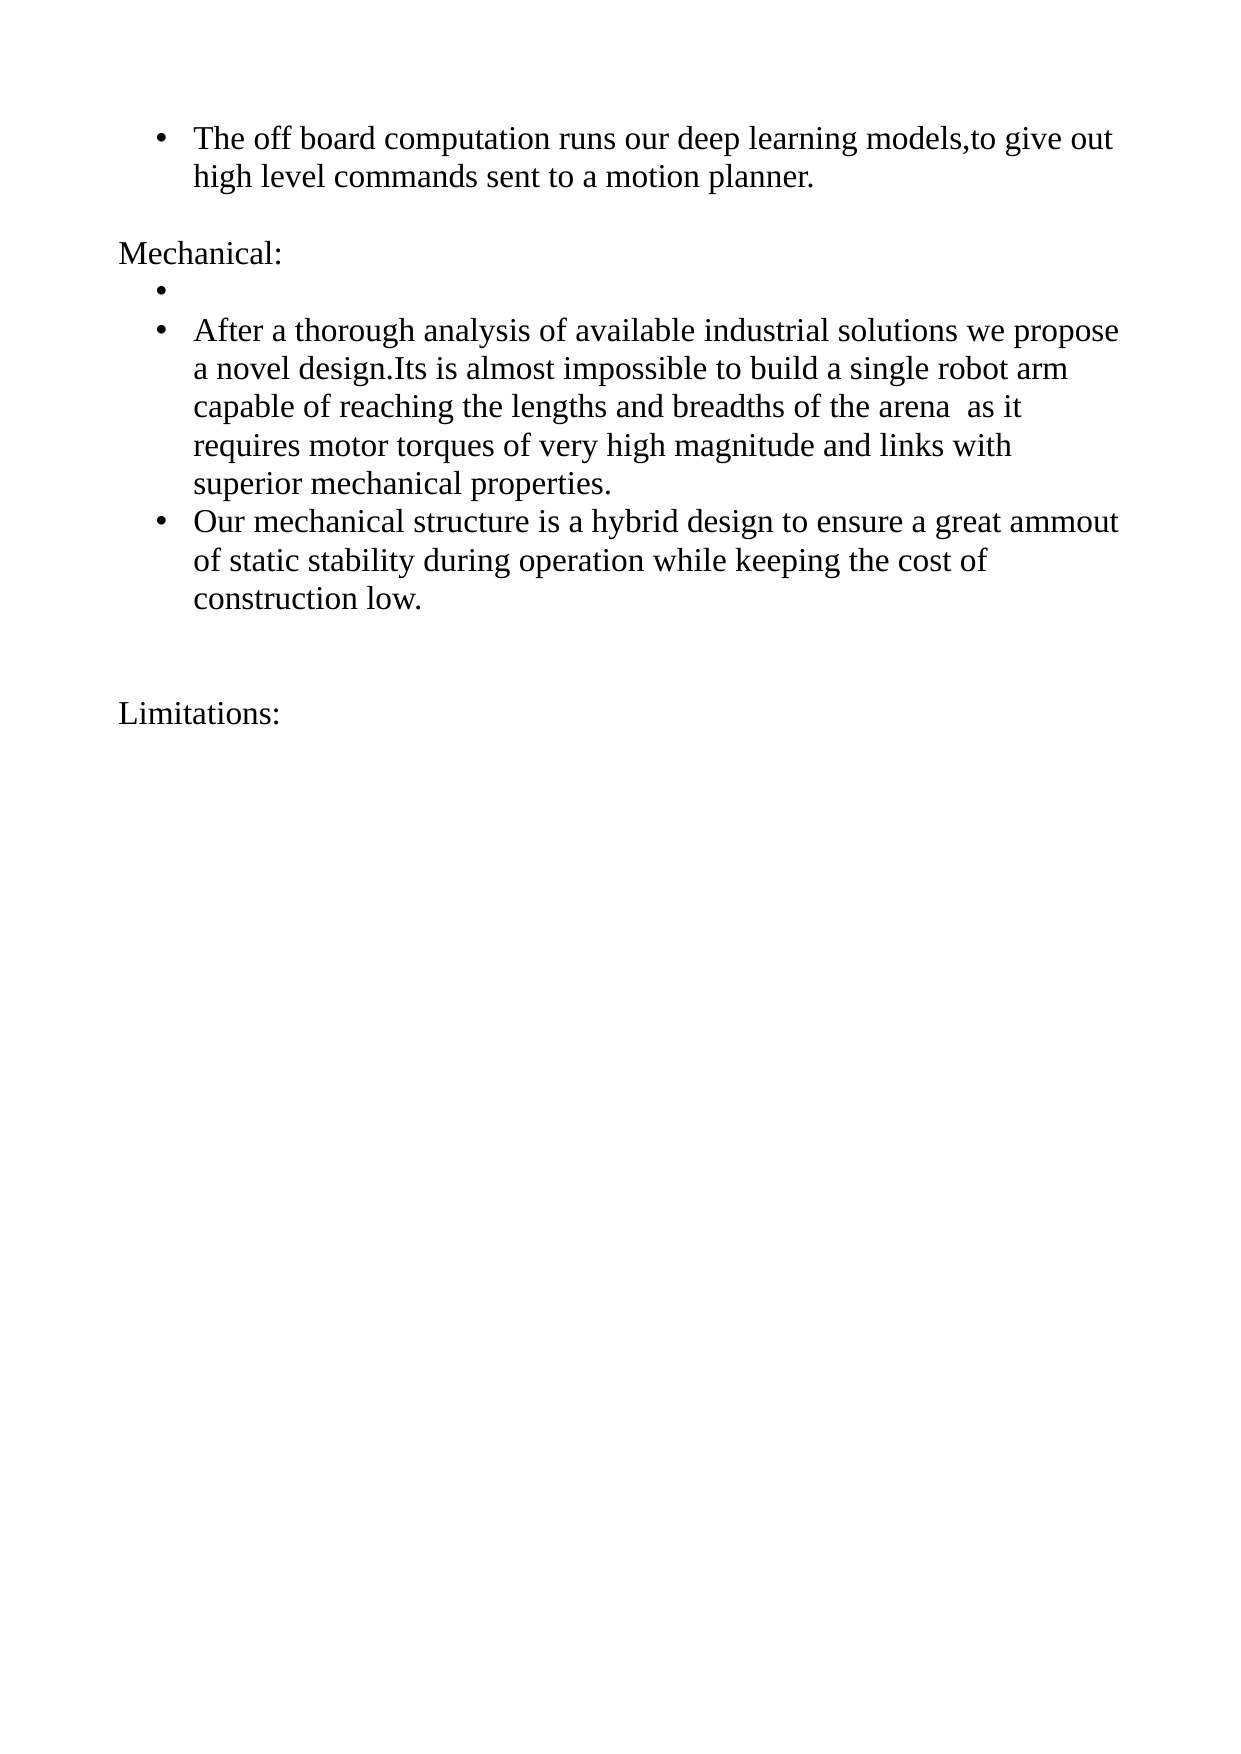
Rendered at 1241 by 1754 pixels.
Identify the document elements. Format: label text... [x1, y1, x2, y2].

list After a thorough analysis of available industrial solutions we propose a novel design.Its is almost impossible to build a single robot arm capable of reaching the lengths and breadths of the arena as it requires motor torques of very high magnitude and links with superior mechanical properties. [156, 310, 1122, 501]
text Limitations: [118, 693, 1122, 731]
text Mechanical: [118, 233, 1122, 271]
list The off board computation runs our deep learning models,to give out high level commands sent to a motion planner. [156, 118, 1122, 195]
list Our mechanical structure is a hybrid design to ensure a great ammout of static stability during operation while keeping the cost of construction low. [156, 501, 1122, 616]
